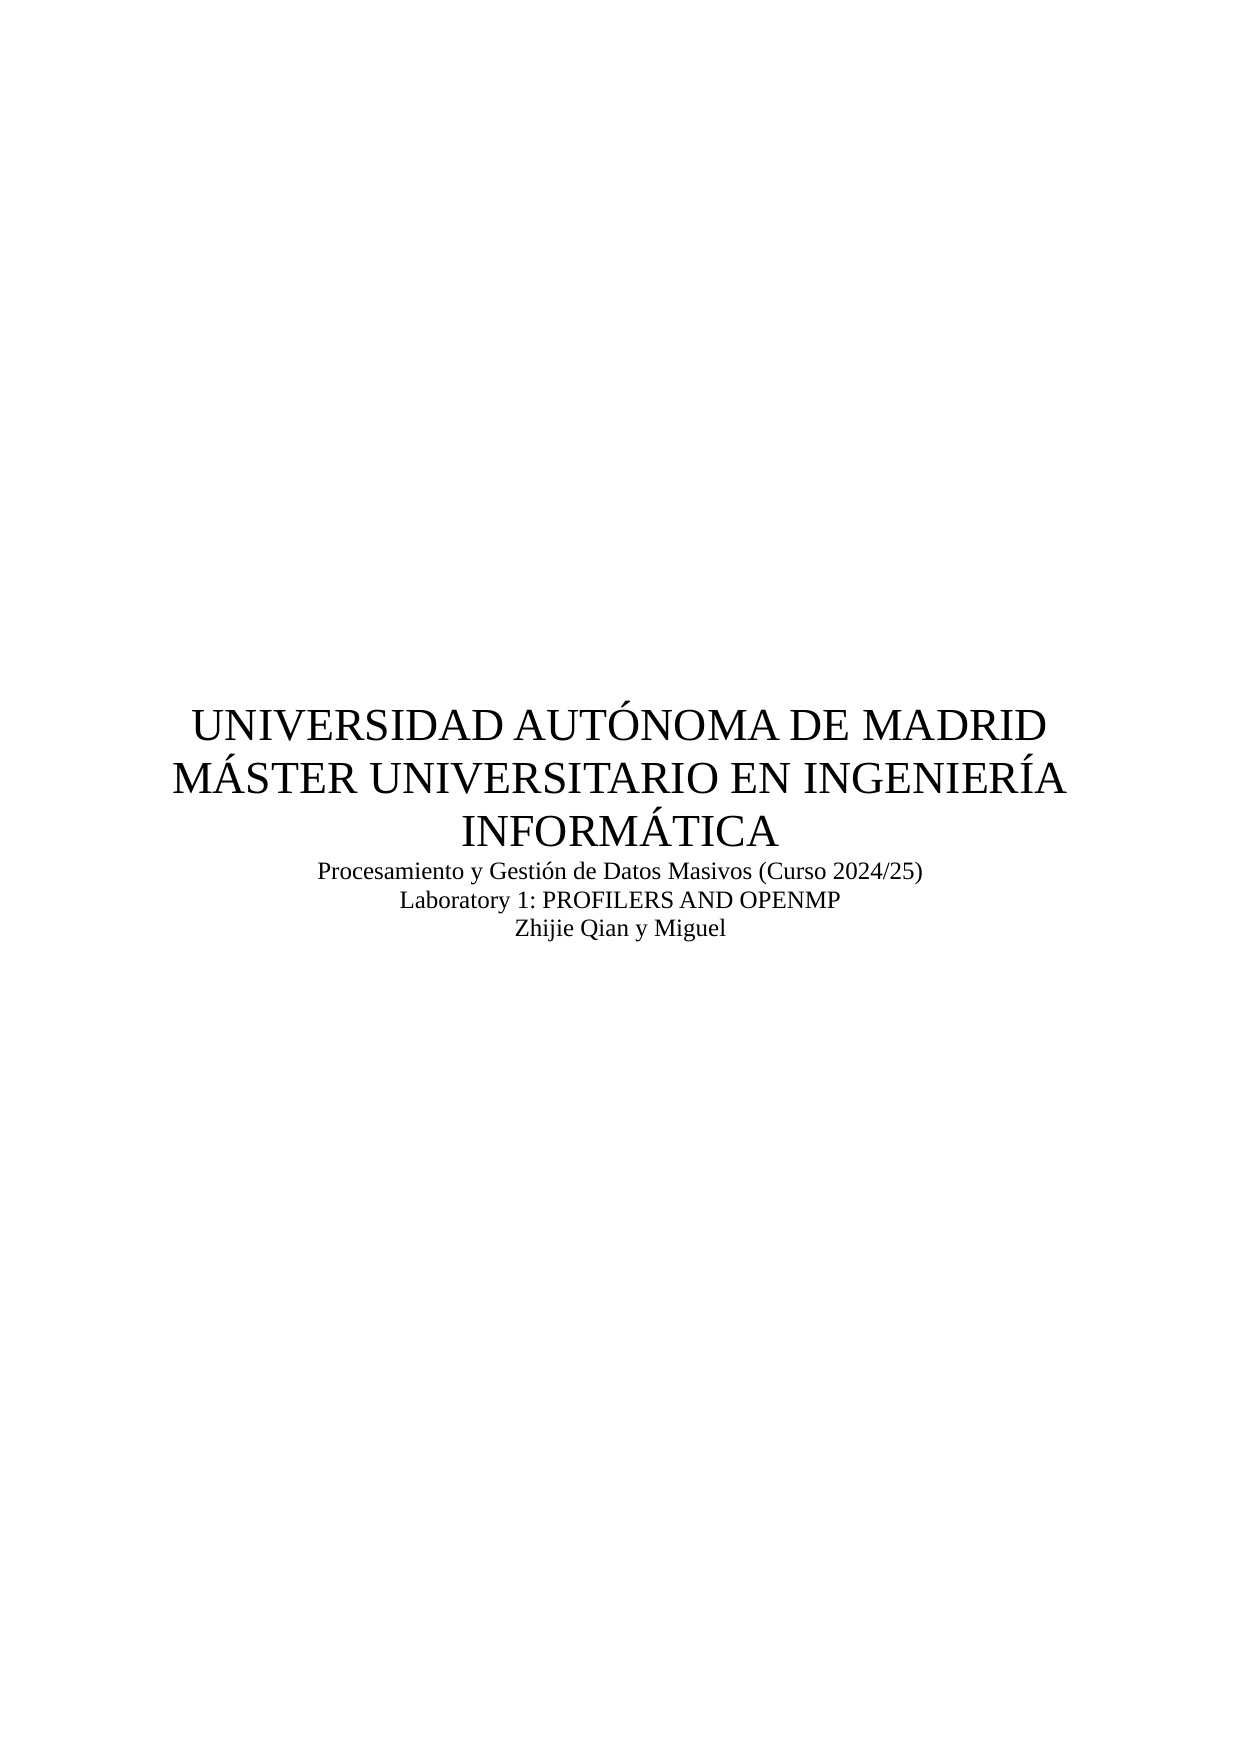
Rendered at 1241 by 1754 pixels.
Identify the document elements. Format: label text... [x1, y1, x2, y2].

text Procesamiento y Gestión de Datos Masivos (Curso 2024/25) [118, 856, 1122, 885]
text UNIVERSIDAD AUTÓNOMA DE MADRID [118, 698, 1122, 751]
text Laboratory 1: PROFILERS AND OPENMP [118, 885, 1122, 913]
text Zhijie Qian y Miguel [118, 913, 1122, 942]
text MÁSTER UNIVERSITARIO EN INGENIERÍA INFORMÁTICA [118, 751, 1122, 856]
